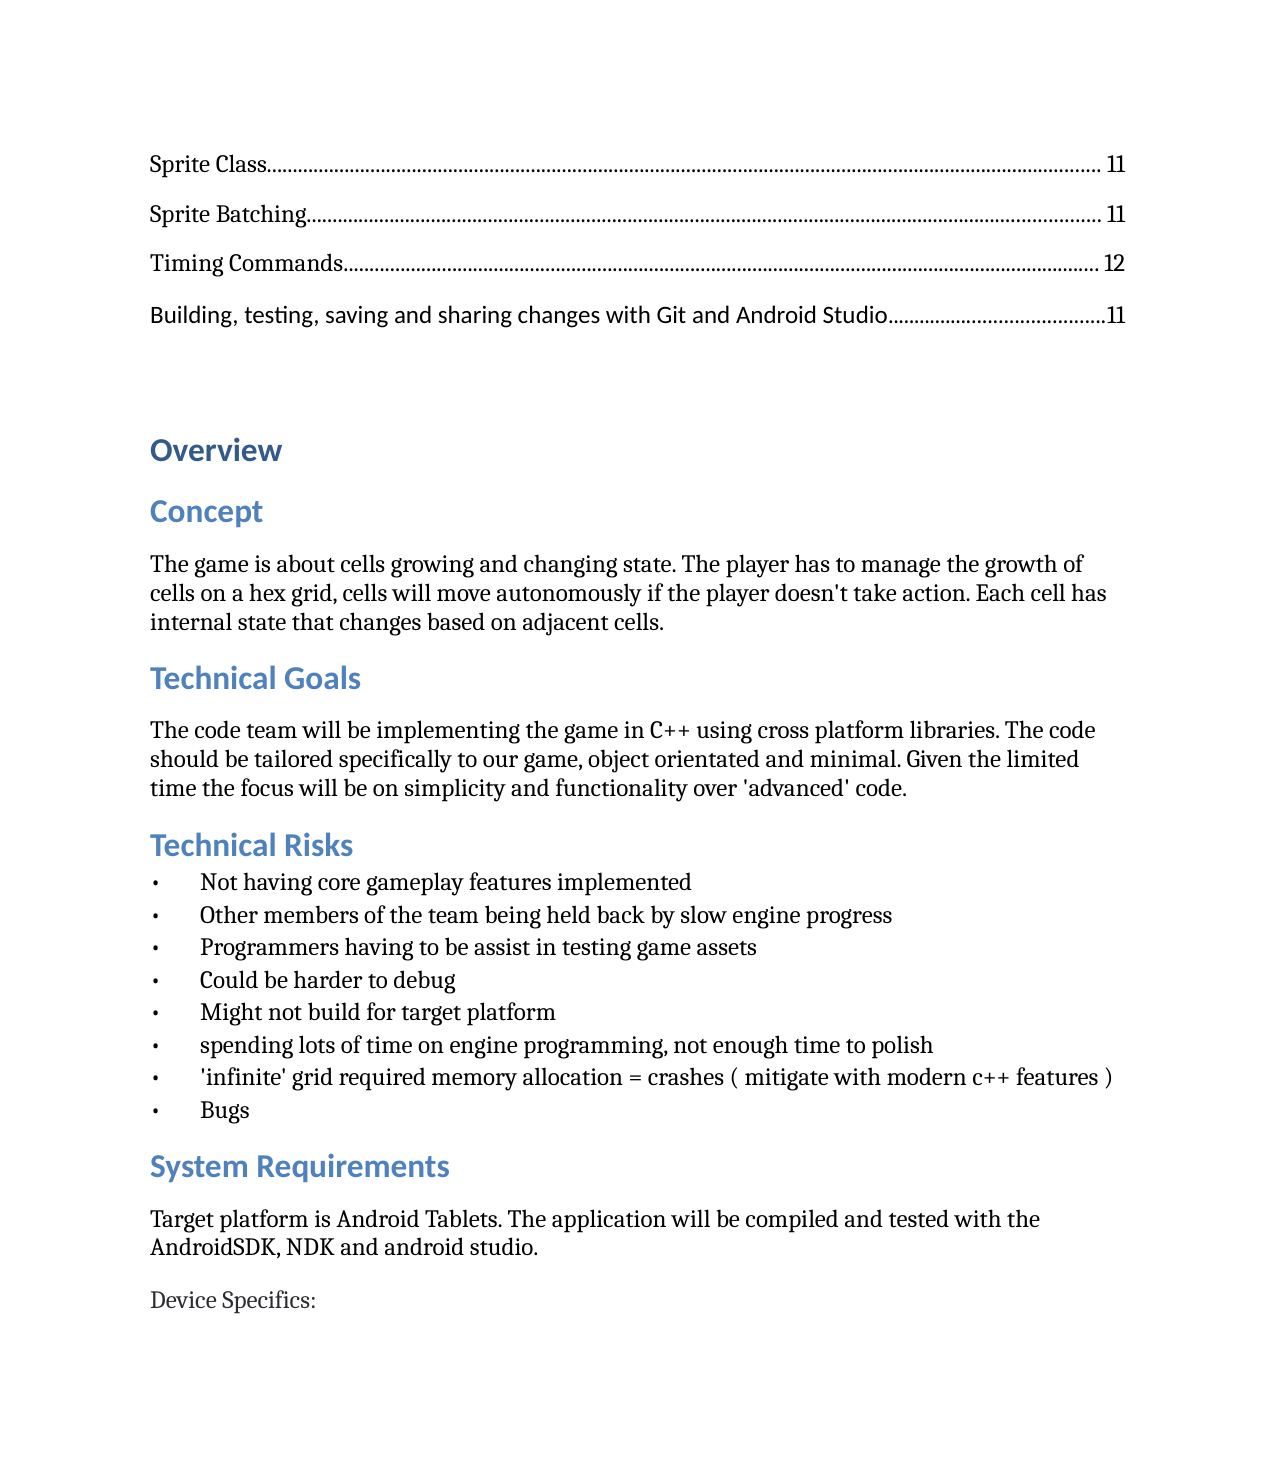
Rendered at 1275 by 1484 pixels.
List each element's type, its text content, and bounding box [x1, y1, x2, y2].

text Timing Commands 12 [150, 249, 1125, 278]
subtitle Technical Risks [150, 823, 1125, 864]
text Target platform is Android Tablets. The application will be compiled and tested with the AndroidSDK, NDK and android studio. [150, 1204, 1125, 1262]
subtitle Overview [150, 429, 1125, 469]
list Might not build for target platform [150, 998, 1125, 1027]
text Building, testing, saving and sharing changes with Git and Android Studio 11 [150, 299, 1125, 329]
text The game is about cells growing and changing state. The player has to manage the growth of cells on a hex grid, cells will move autonomously if the player doesn't take action. Each cell has internal state that changes based on adjacent cells. [150, 550, 1125, 636]
text Device Specifics: [150, 1281, 1125, 1315]
text Sprite Batching 11 [150, 199, 1125, 228]
list Not having core gameplay features implemented [150, 868, 1125, 897]
list spending lots of time on engine programming, not enough time to polish [150, 1031, 1125, 1059]
text Sprite Class 11 [150, 150, 1125, 179]
list Could be harder to debug [150, 966, 1125, 994]
subtitle System Requirements [150, 1145, 1125, 1186]
list 'infinite' grid required memory allocation = crashes ( mitigate with modern c++ features ) [150, 1063, 1125, 1092]
list Bugs [150, 1096, 1125, 1124]
subtitle Concept [150, 490, 1125, 531]
subtitle Technical Goals [150, 657, 1125, 698]
list Other members of the team being held back by slow engine progress [150, 901, 1125, 929]
list Programmers having to be assist in testing game assets [150, 933, 1125, 962]
text The code team will be implementing the game in C++ using cross platform libraries. The code should be tailored specifically to our game, object orientated and minimal. Given the limited time the focus will be on simplicity and functionality over 'advanced' code. [150, 716, 1125, 803]
